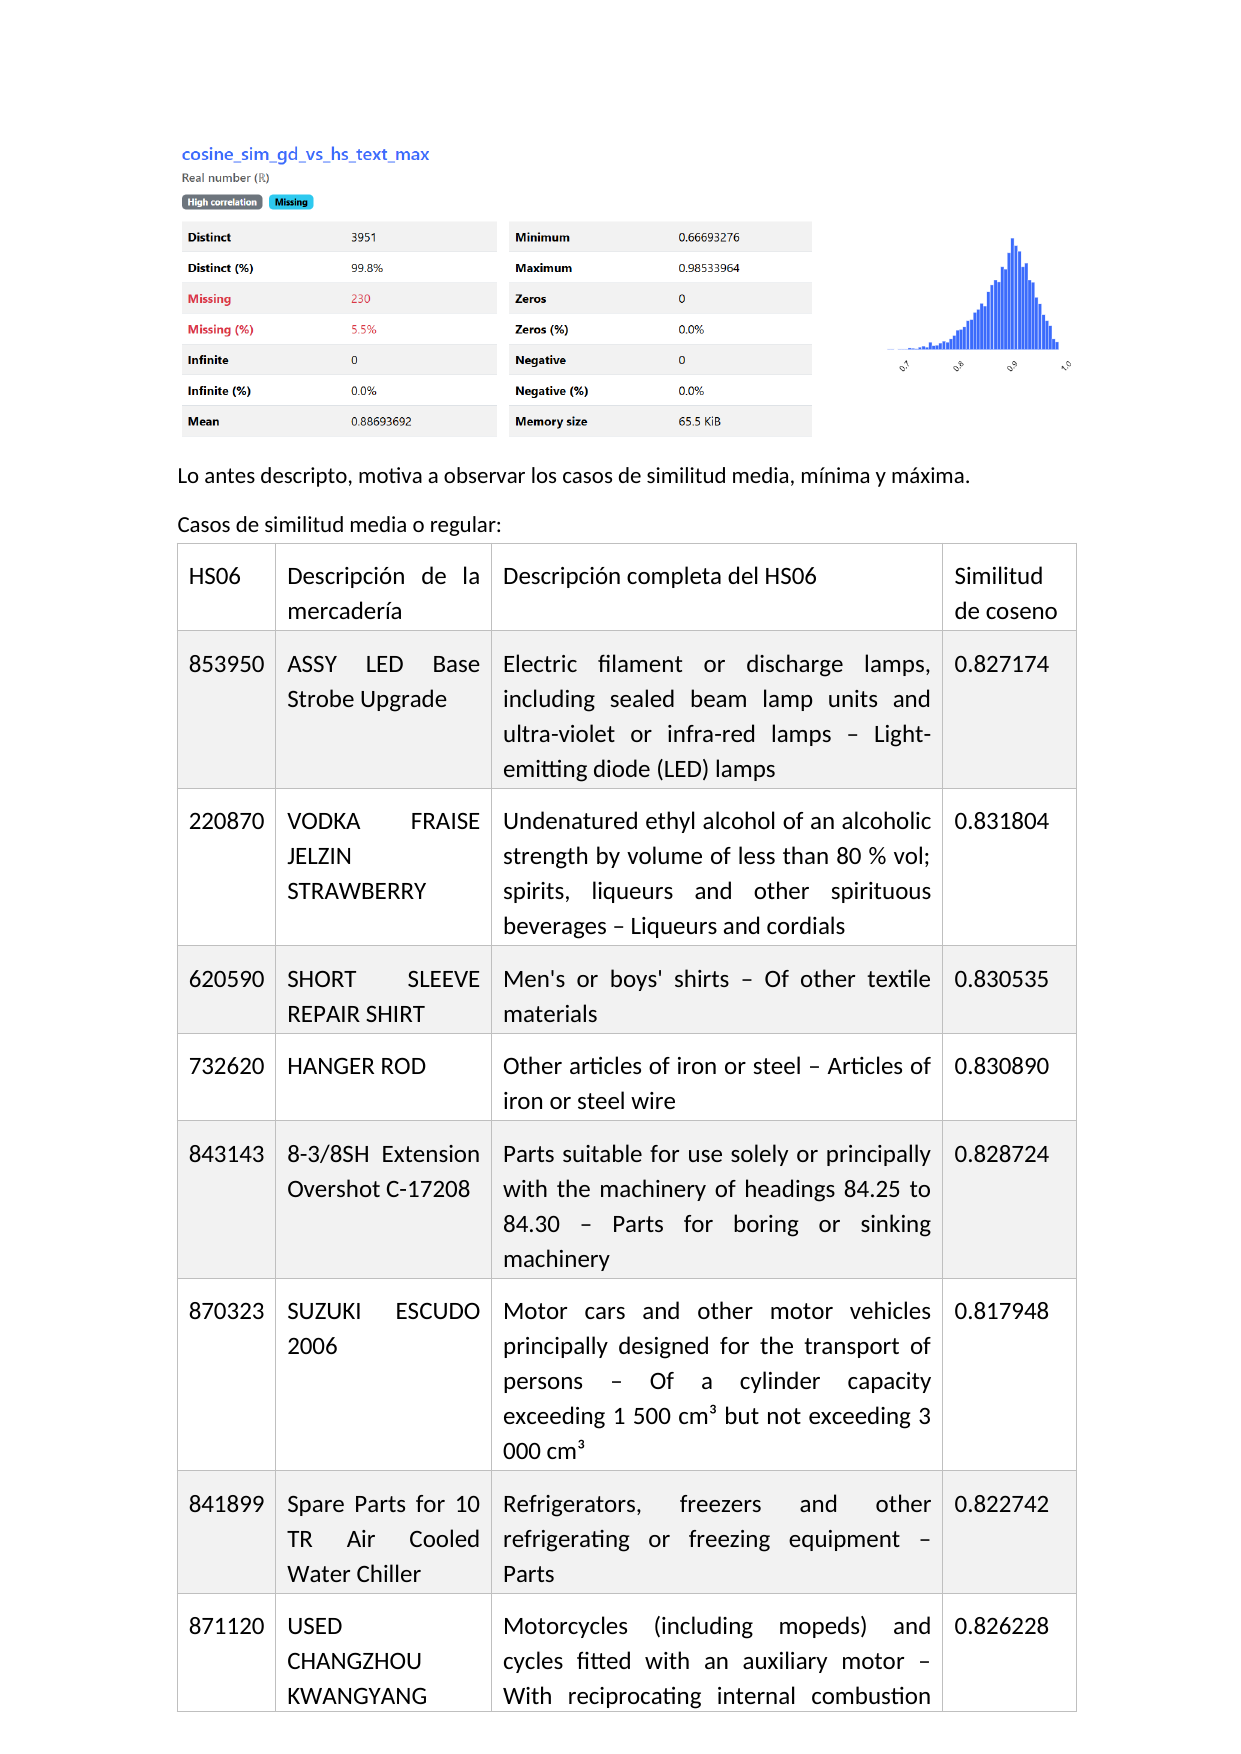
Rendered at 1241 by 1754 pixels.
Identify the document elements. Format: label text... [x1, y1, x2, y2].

table_cell 853950 [178, 631, 275, 788]
table_cell Parts suitable for use solely or principally with the machinery of headings 84.25 to 84.30 – Parts for boring or sinking machinery [492, 1121, 942, 1278]
table_cell SUZUKI ESCUDO 2006 [276, 1279, 491, 1470]
table_cell USED CHANGZHOU KWANGYANG [276, 1594, 491, 1711]
table_cell ASSY LED Base Strobe Upgrade [276, 631, 491, 788]
table_cell Motor cars and other motor vehicles principally designed for the transport of persons – Of a cylinder capacity exceeding 1 500 cm³ but not exceeding 3 000 cm³ [492, 1279, 942, 1470]
table_cell 0.826228 [943, 1594, 1076, 1711]
table_cell VODKA FRAISE JELZIN STRAWBERRY [276, 789, 491, 945]
table_cell 0.827174 [943, 631, 1076, 788]
table_cell 843143 [178, 1121, 275, 1278]
table_cell 0.830890 [943, 1034, 1076, 1120]
table_cell HANGER ROD [276, 1034, 491, 1120]
table_cell Refrigerators, freezers and other refrigerating or freezing equipment – Parts [492, 1471, 942, 1593]
table_cell 0.828724 [943, 1121, 1076, 1278]
table_cell 0.830535 [943, 946, 1076, 1033]
subtitle Casos de similitud media o regular: [177, 510, 1078, 538]
table_cell 0.831804 [943, 789, 1076, 945]
table_cell 841899 [178, 1471, 275, 1593]
table_cell Spare Parts for 10 TR Air Cooled Water Chiller [276, 1471, 491, 1593]
table_cell 8-3/8SH Extension Overshot C-17208 [276, 1121, 491, 1278]
table_cell 871120 [178, 1594, 275, 1711]
table_cell Electric filament or discharge lamps, including sealed beam lamp units and ultra-violet or infra-red lamps – Light-emitting diode (LED) lamps [492, 631, 942, 788]
table_cell 220870 [178, 789, 275, 945]
table_header Descripción de la mercadería [276, 544, 491, 630]
subtitle Lo antes descripto, motiva a observar los casos de similitud media, mínima y máxima. [177, 462, 1078, 489]
table_cell SHORT SLEEVE REPAIR SHIRT [276, 946, 491, 1033]
table_header Similitud de coseno [943, 544, 1076, 630]
table_cell Undenatured ethyl alcohol of an alcoholic strength by volume of less than 80 % vol; spirits, liqueurs and other spirituous beverages – Liqueurs and cordials [492, 789, 942, 945]
table_cell 620590 [178, 946, 275, 1033]
table_cell 870323 [178, 1279, 275, 1470]
table_header Descripción completa del HS06 [492, 544, 942, 630]
table_cell Other articles of iron or steel – Articles of iron or steel wire [492, 1034, 942, 1120]
table_cell 0.822742 [943, 1471, 1076, 1593]
table_cell 0.817948 [943, 1279, 1076, 1470]
table_cell 732620 [178, 1034, 275, 1120]
table_cell Men's or boys' shirts – Of other textile materials [492, 946, 942, 1033]
table_cell Motorcycles (including mopeds) and cycles fitted with an auxiliary motor – With reciprocating internal combustion [492, 1594, 942, 1711]
table_header HS06 [178, 544, 275, 630]
